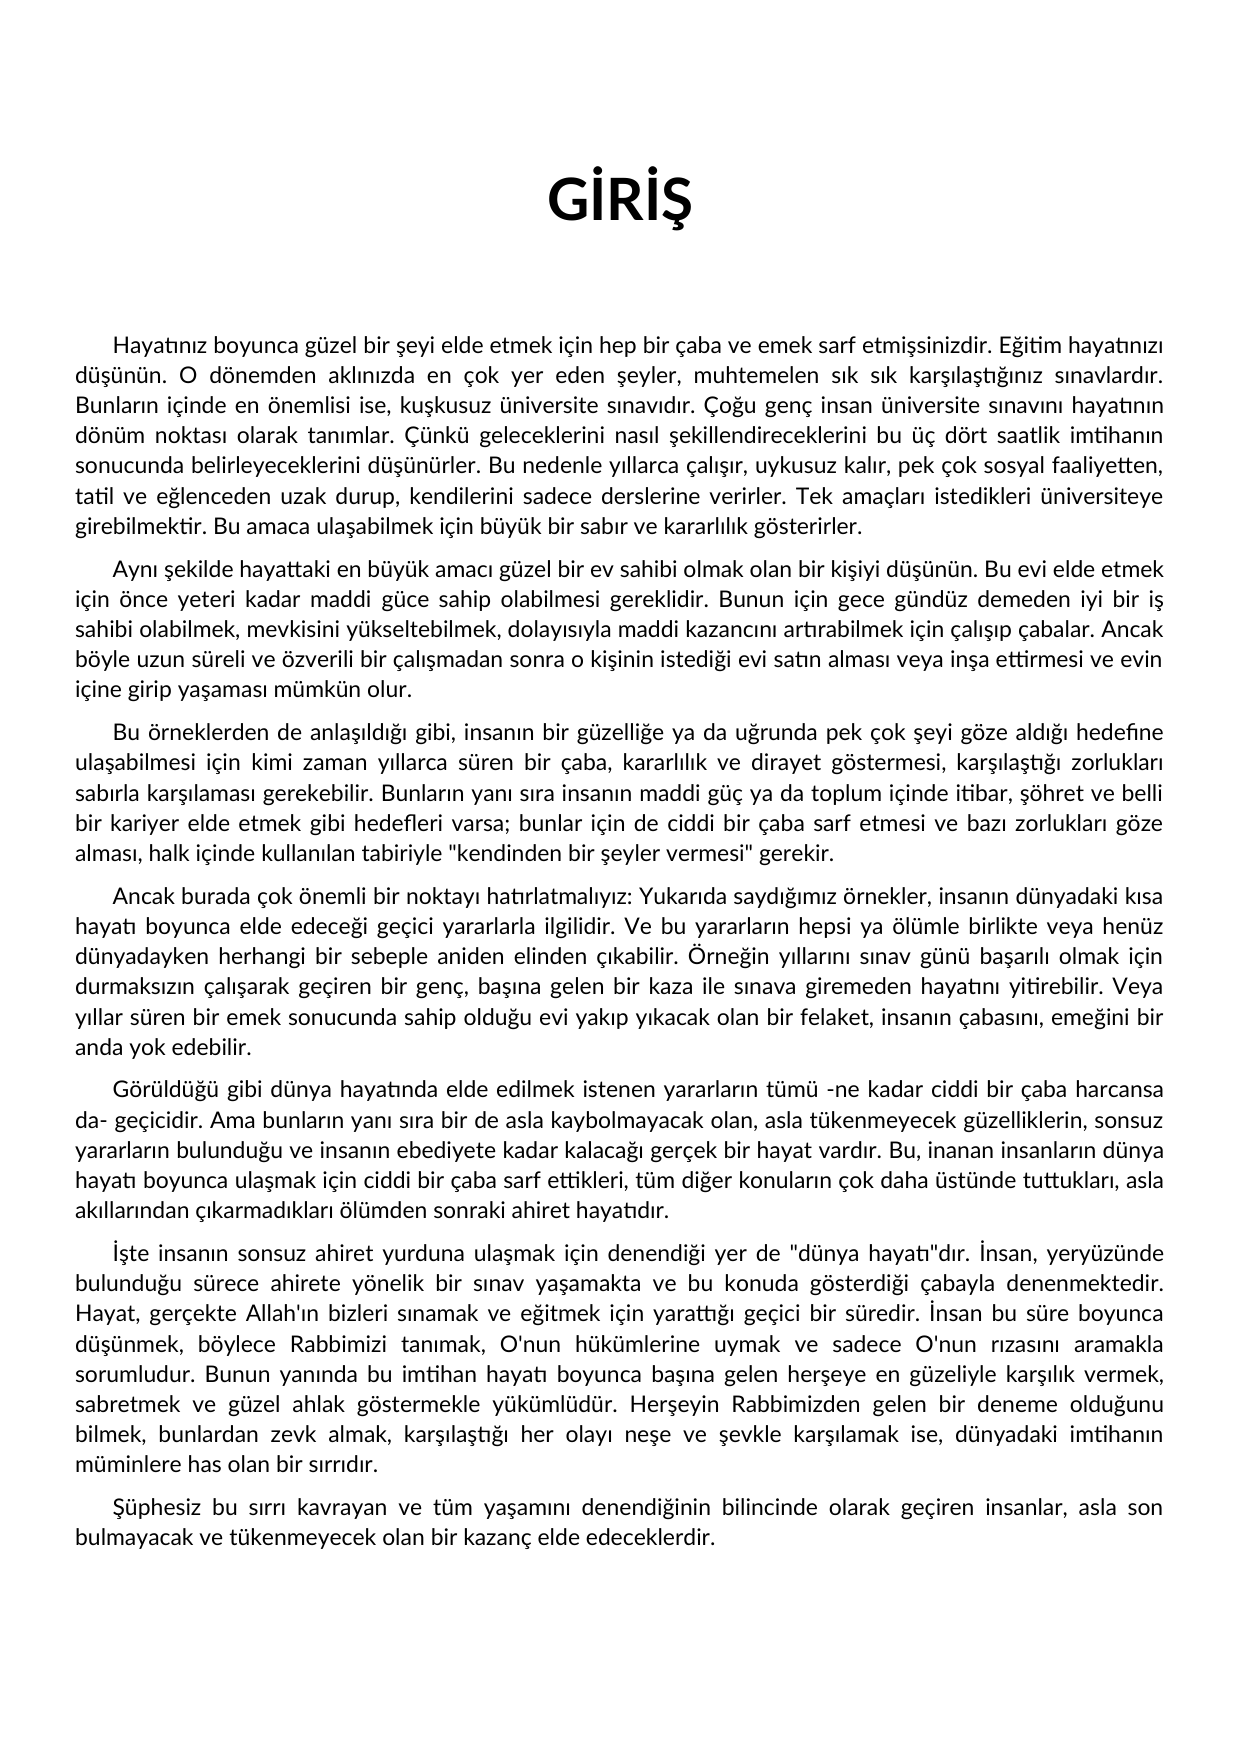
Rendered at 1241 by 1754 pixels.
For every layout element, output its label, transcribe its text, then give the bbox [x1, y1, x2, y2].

text İşte insanın sonsuz ahiret yurduna ulaşmak için denendiği yer de "dünya hayatı"dır. İnsan, yeryüzünde bulunduğu sürece ahirete yönelik bir sınav yaşamakta ve bu konuda gösterdiği çabayla denenmektedir. Hayat, gerçekte Allah'ın bizleri sınamak ve eğitmek için yarattığı geçici bir süredir. İnsan bu süre boyunca düşünmek, böylece Rabbimizi tanımak, O'nun hükümlerine uymak ve sadece O'nun rızasını aramakla sorumludur. Bunun yanında bu imtihan hayatı boyunca başına gelen herşeye en güzeliyle karşılık vermek, sabretmek ve güzel ahlak göstermekle yükümlüdür. Herşeyin Rabbimizden gelen bir deneme olduğunu bilmek, bunlardan zevk almak, karşılaştığı her olayı neşe ve şevkle karşılamak ise, dünyadaki imtihanın müminlere has olan bir sırrıdır. [75, 1239, 1165, 1478]
text Hayatınız boyunca güzel bir şeyi elde etmek için hep bir çaba ve emek sarf etmişsinizdir. Eğitim hayatınızı düşünün. O dönemden aklınızda en çok yer eden şeyler, muhtemelen sık sık karşılaştığınız sınavlardır. Bunların içinde en önemlisi ise, kuşkusuz üniversite sınavıdır. Çoğu genç insan üniversite sınavını hayatının dönüm noktası olarak tanımlar. Çünkü geleceklerini nasıl şekillendireceklerini bu üç dört saatlik imtihanın sonucunda belirleyeceklerini düşünürler. Bu nedenle yıllarca çalışır, uykusuz kalır, pek çok sosyal faaliyetten, tatil ve eğlenceden uzak durup, kendilerini sadece derslerine verirler. Tek amaçları istedikleri üniversiteye girebilmektir. Bu amaca ulaşabilmek için büyük bir sabır ve kararlılık gösterirler. [75, 330, 1165, 539]
text Şüphesiz bu sırrı kavrayan ve tüm yaşamını denendiğinin bilincinde olarak geçiren insanlar, asla son bulmayacak ve tükenmeyecek olan bir kazanç elde edeceklerdir. [75, 1493, 1165, 1551]
subtitle GİRİŞ [75, 162, 1165, 232]
text Bu örneklerden de anlaşıldığı gibi, insanın bir güzelliğe ya da uğrunda pek çok şeyi göze aldığı hedefine ulaşabilmesi için kimi zaman yıllarca süren bir çaba, kararlılık ve dirayet göstermesi, karşılaştığı zorlukları sabırla karşılaması gerekebilir. Bunların yanı sıra insanın maddi güç ya da toplum içinde itibar, şöhret ve belli bir kariyer elde etmek gibi hedefleri varsa; bunlar için de ciddi bir çaba sarf etmesi ve bazı zorlukları göze alması, halk içinde kullanılan tabiriyle "kendinden bir şeyler vermesi" gerekir. [75, 718, 1165, 866]
text Ancak burada çok önemli bir noktayı hatırlatmalıyız: Yukarıda saydığımız örnekler, insanın dünyadaki kısa hayatı boyunca elde edeceği geçici yararlarla ilgilidir. Ve bu yararların hepsi ya ölümle birlikte veya henüz dünyadayken herhangi bir sebeple aniden elinden çıkabilir. Örneğin yıllarını sınav günü başarılı olmak için durmaksızın çalışarak geçiren bir genç, başına gelen bir kaza ile sınava giremeden hayatını yitirebilir. Veya yıllar süren bir emek sonucunda sahip olduğu evi yakıp yıkacak olan bir felaket, insanın çabasını, emeğini bir anda yok edebilir. [75, 881, 1165, 1060]
text Görüldüğü gibi dünya hayatında elde edilmek istenen yararların tümü -ne kadar ciddi bir çaba harcansa da- geçicidir. Ama bunların yanı sıra bir de asla kaybolmayacak olan, asla tükenmeyecek güzelliklerin, sonsuz yararların bulunduğu ve insanın ebediyete kadar kalacağı gerçek bir hayat vardır. Bu, inanan insanların dünya hayatı boyunca ulaşmak için ciddi bir çaba sarf ettikleri, tüm diğer konuların çok daha üstünde tuttukları, asla akıllarından çıkarmadıkları ölümden sonraki ahiret hayatıdır. [75, 1075, 1165, 1223]
text Aynı şekilde hayattaki en büyük amacı güzel bir ev sahibi olmak olan bir kişiyi düşünün. Bu evi elde etmek için önce yeteri kadar maddi güce sahip olabilmesi gereklidir. Bunun için gece gündüz demeden iyi bir iş sahibi olabilmek, mevkisini yükseltebilmek, dolayısıyla maddi kazancını artırabilmek için çalışıp çabalar. Ancak böyle uzun süreli ve özverili bir çalışmadan sonra o kişinin istediği evi satın alması veya inşa ettirmesi ve evin içine girip yaşaması mümkün olur. [75, 554, 1165, 703]
